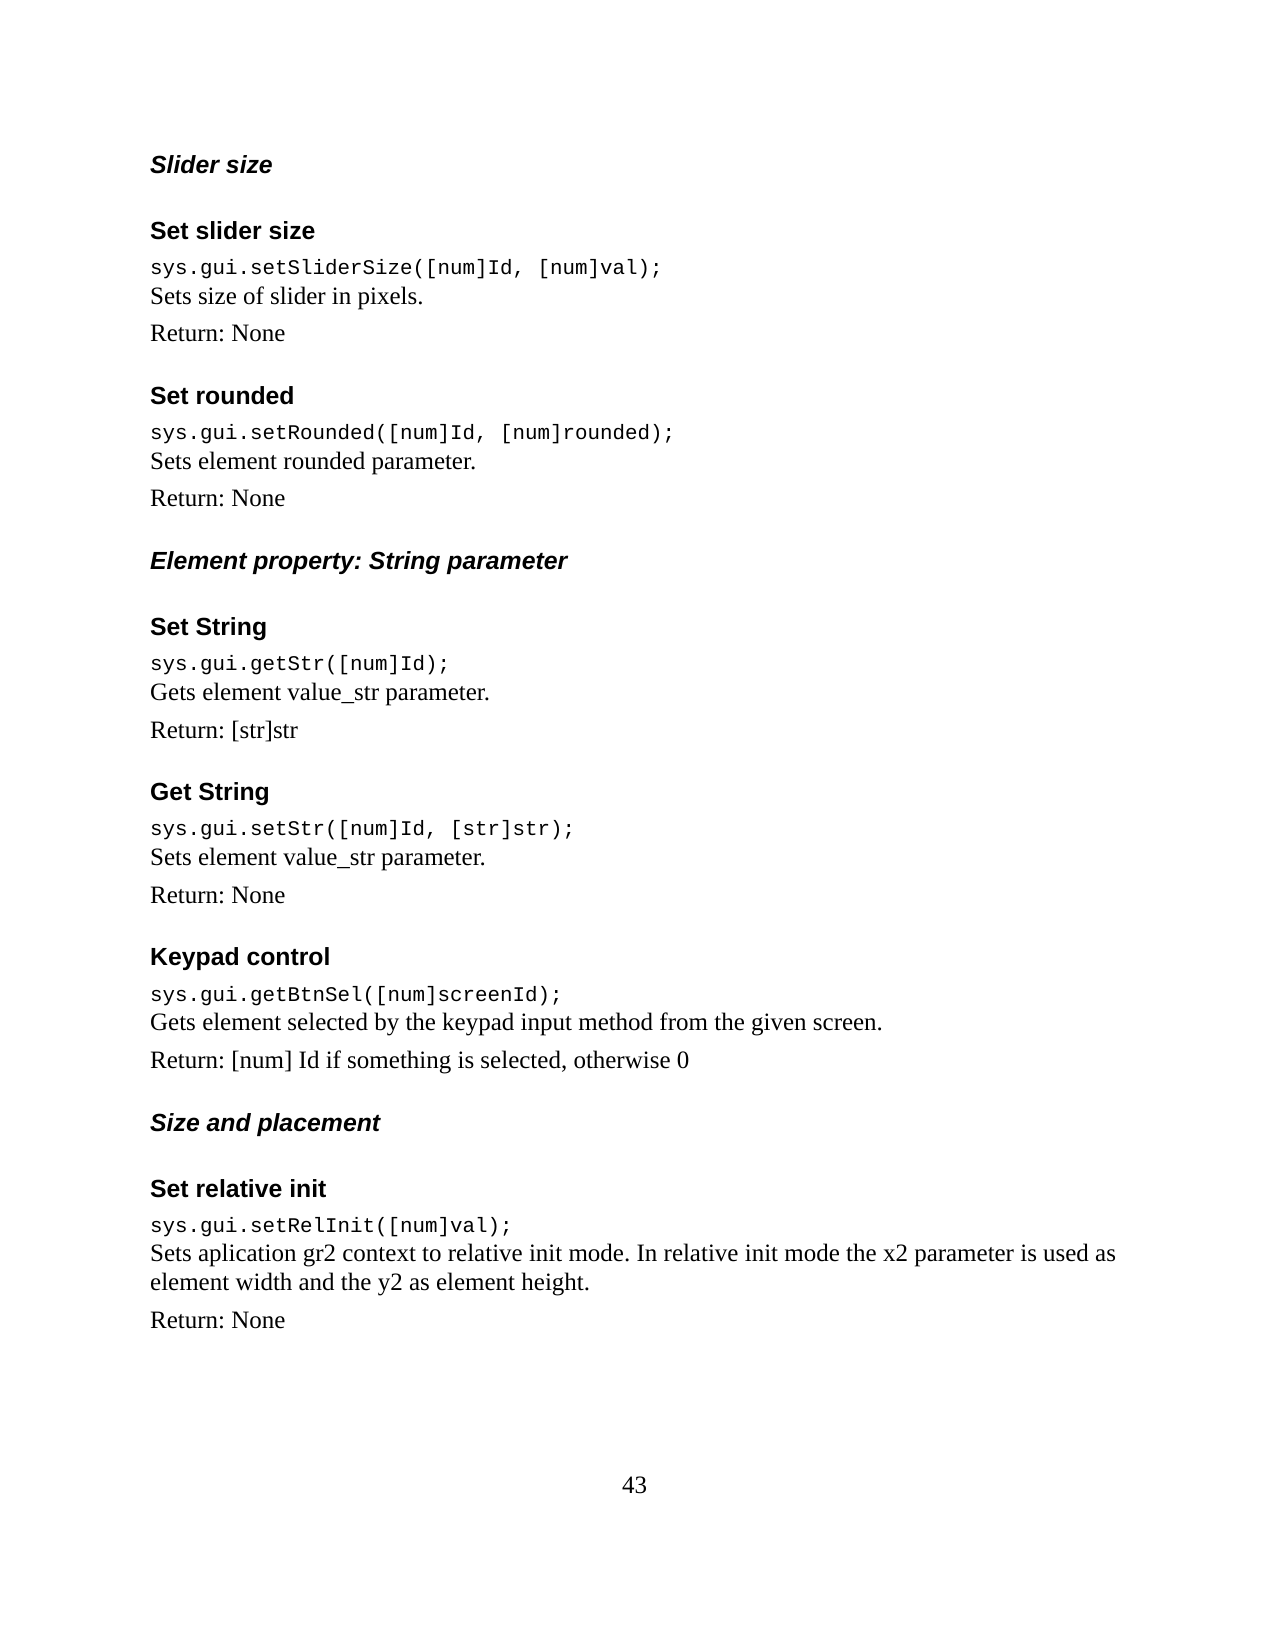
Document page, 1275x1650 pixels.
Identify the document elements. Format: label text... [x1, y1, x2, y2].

text sys.gui.getStr([num]Id); [150, 653, 1125, 677]
subtitle Slider size [150, 150, 1125, 178]
subtitle Set slider size [150, 216, 1125, 244]
text Sets size of slider in pixels. [150, 281, 1125, 309]
text Return: None [150, 1305, 1125, 1333]
text sys.gui.setRounded([num]Id, [num]rounded); [150, 422, 1125, 446]
subtitle Set String [150, 612, 1125, 641]
subtitle Element property: String parameter [150, 546, 1125, 575]
text Return: None [150, 483, 1125, 512]
text Return: None [150, 880, 1125, 908]
text Gets element selected by the keypad input method from the given screen. [150, 1007, 1125, 1036]
text Gets element value_str parameter. [150, 677, 1125, 706]
text sys.gui.setSliderSize([num]Id, [num]val); [150, 257, 1125, 281]
subtitle Set rounded [150, 381, 1125, 410]
text sys.gui.setRelInit([num]val); [150, 1215, 1125, 1238]
text sys.gui.getBtnSel([num]screenId); [150, 983, 1125, 1007]
text Sets aplication gr2 context to relative init mode. In relative init mode the x2 parameter is used as element width and the y2 as element height. [150, 1238, 1125, 1296]
text Return: [num] Id if something is selected, otherwise 0 [150, 1045, 1125, 1074]
subtitle Size and placement [150, 1108, 1125, 1136]
text Return: None [150, 318, 1125, 347]
text Sets element rounded parameter. [150, 446, 1125, 474]
subtitle Set relative init [150, 1174, 1125, 1202]
text sys.gui.setStr([num]Id, [str]str); [150, 818, 1125, 842]
text Return: [str]str [150, 715, 1125, 743]
subtitle Keypad control [150, 942, 1125, 971]
subtitle Get String [150, 777, 1125, 806]
text Sets element value_str parameter. [150, 842, 1125, 871]
